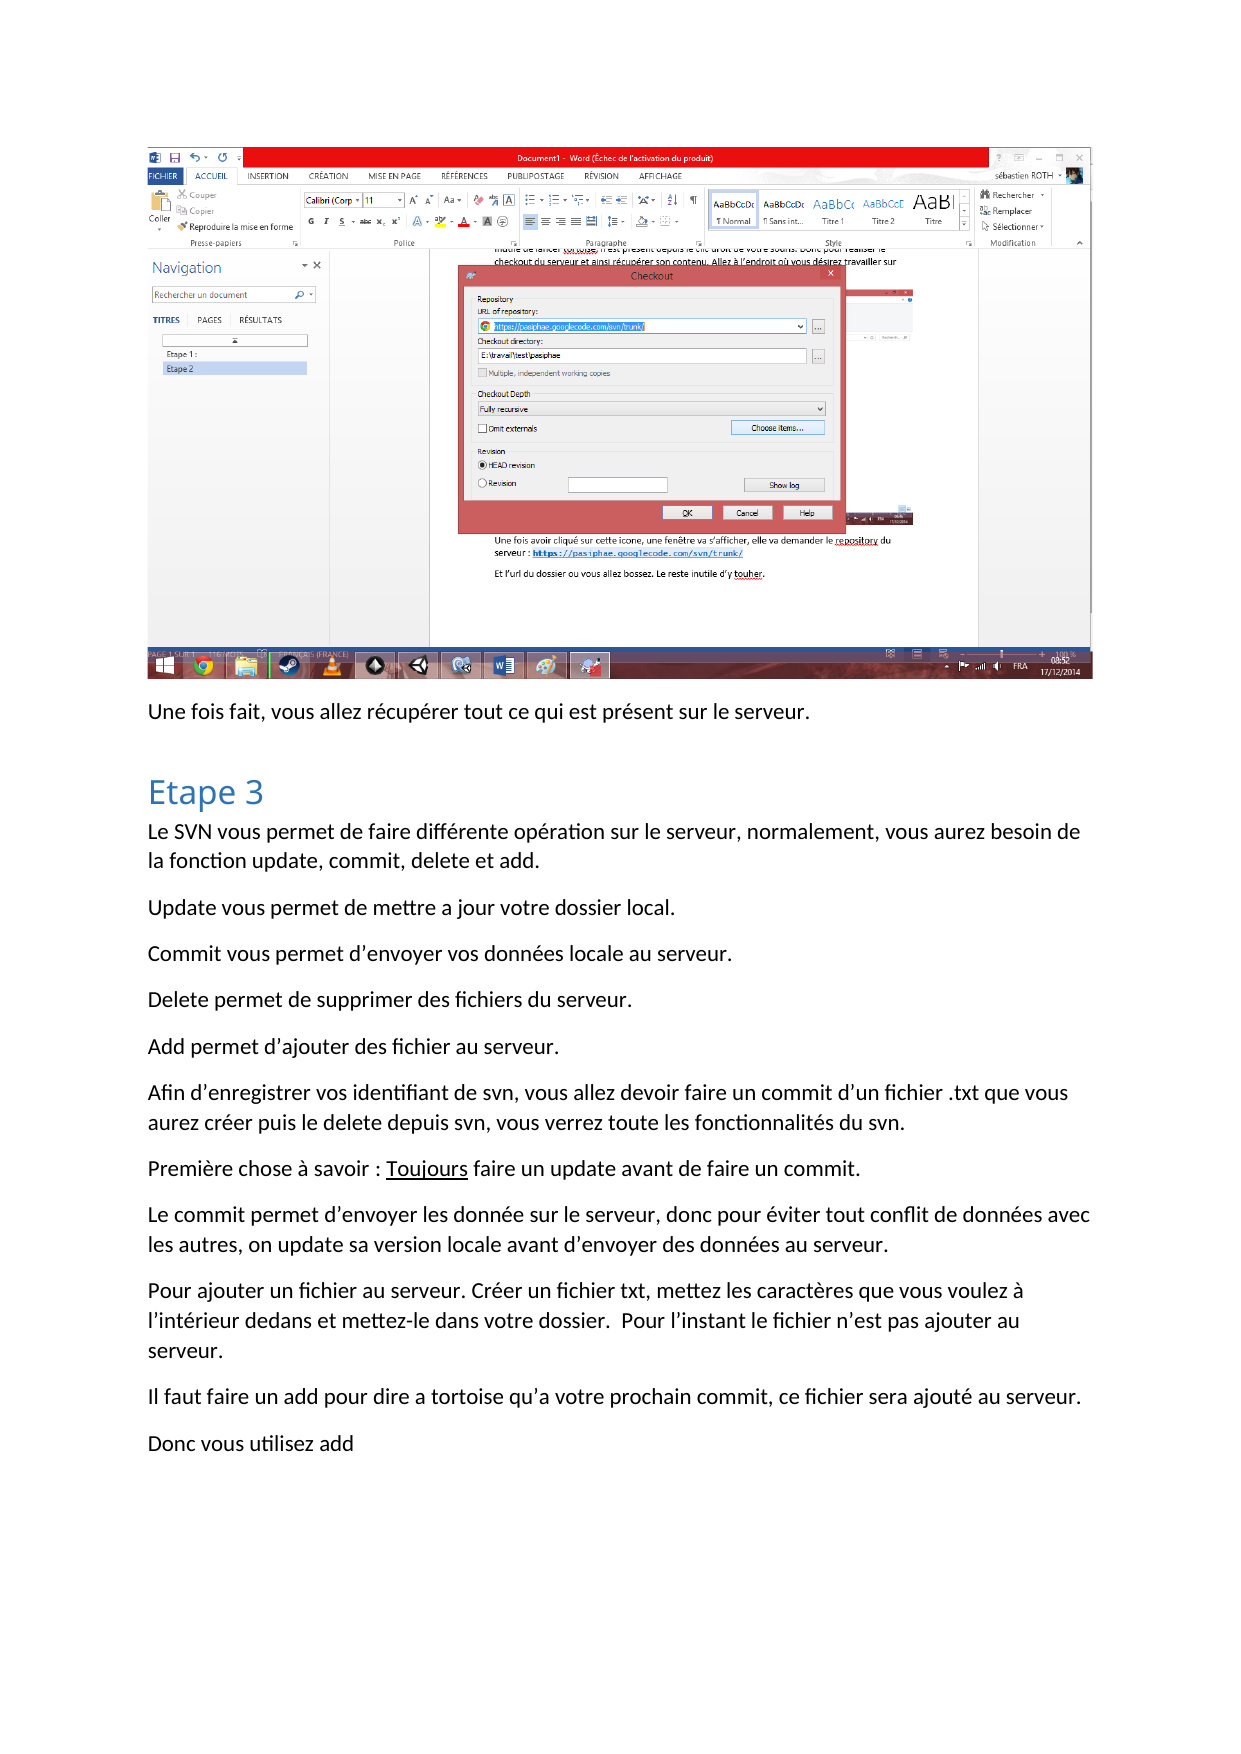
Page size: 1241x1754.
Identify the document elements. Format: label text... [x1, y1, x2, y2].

text Le commit permet d’envoyer les donnée sur le serveur, donc pour éviter tout conflit de données avec les autres, on update sa version locale avant d’envoyer des données au serveur. [148, 1201, 1093, 1258]
text Première chose à savoir : Toujours faire un update avant de faire un commit. [148, 1154, 1093, 1182]
text Update vous permet de mettre a jour votre dossier local. [148, 893, 1093, 921]
subtitle Etape 3 [148, 769, 1093, 814]
text Commit vous permet d’envoyer vos données locale au serveur. [148, 939, 1093, 967]
text Afin d’enregistrer vos identifiant de svn, vous allez devoir faire un commit d’un fichier .txt que vous aurez créer puis le delete depuis svn, vous verrez toute les fonctionnalités du svn. [148, 1078, 1093, 1136]
text Donc vous utilisez add [148, 1429, 1093, 1457]
text Add permet d’ajouter des fichier au serveur. [148, 1032, 1093, 1060]
text Pour ajouter un fichier au serveur. Créer un fichier txt, mettez les caractères que vous voulez à l’intérieur dedans et mettez-le dans votre dossier. Pour l’instant le fichier n’est pas ajouter au serveur. [148, 1277, 1093, 1364]
text Une fois fait, vous allez récupérer tout ce qui est présent sur le serveur. [148, 697, 1093, 725]
text Le SVN vous permet de faire différente opération sur le serveur, normalement, vous aurez besoin de la fonction update, commit, delete et add. [148, 817, 1093, 874]
text Delete permet de supprimer des fichiers du serveur. [148, 986, 1093, 1013]
text Il faut faire un add pour dire a tortoise qu’a votre prochain commit, ce fichier sera ajouté au serveur. [148, 1382, 1093, 1410]
